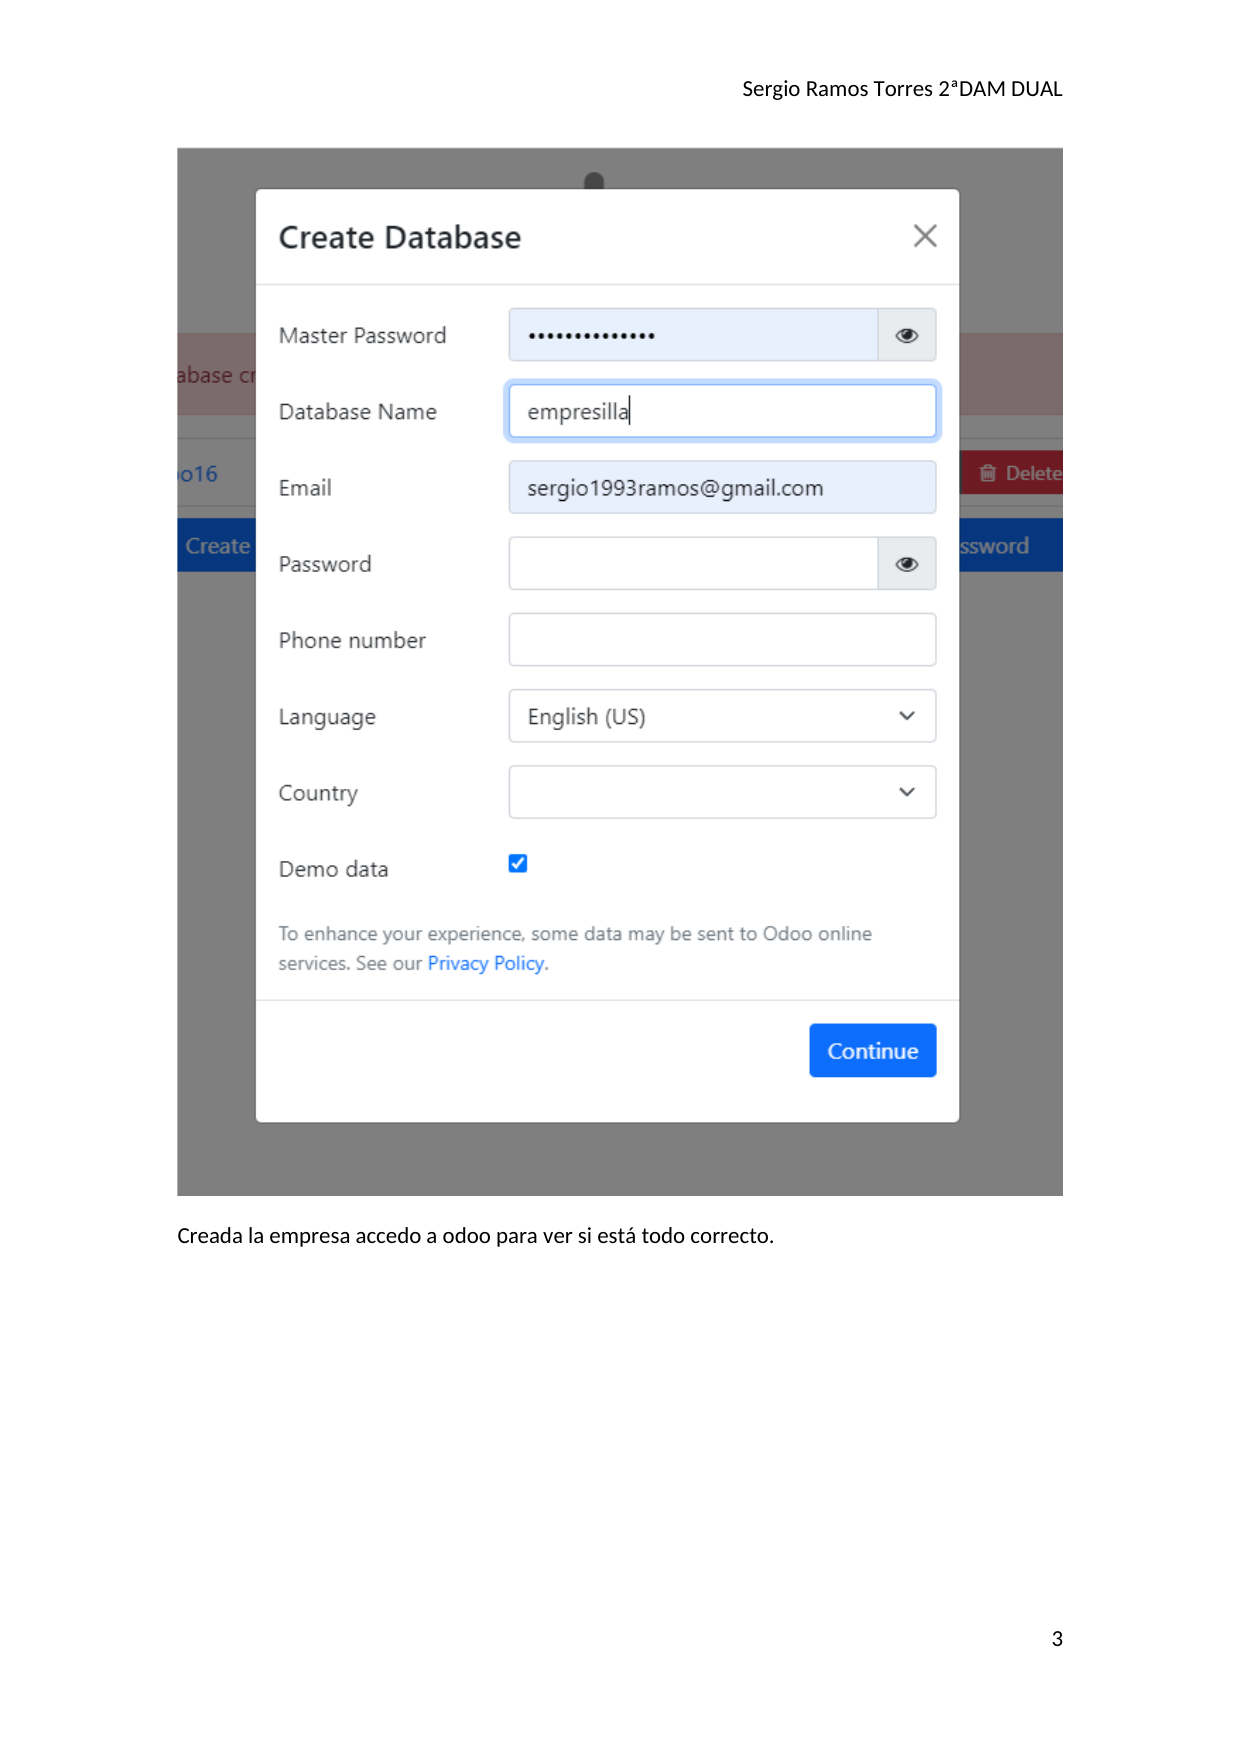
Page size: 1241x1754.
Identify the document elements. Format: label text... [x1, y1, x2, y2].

text Creada la empresa accedo a odoo para ver si está todo correcto. [177, 1221, 1063, 1249]
picture [177, 147, 1063, 1196]
